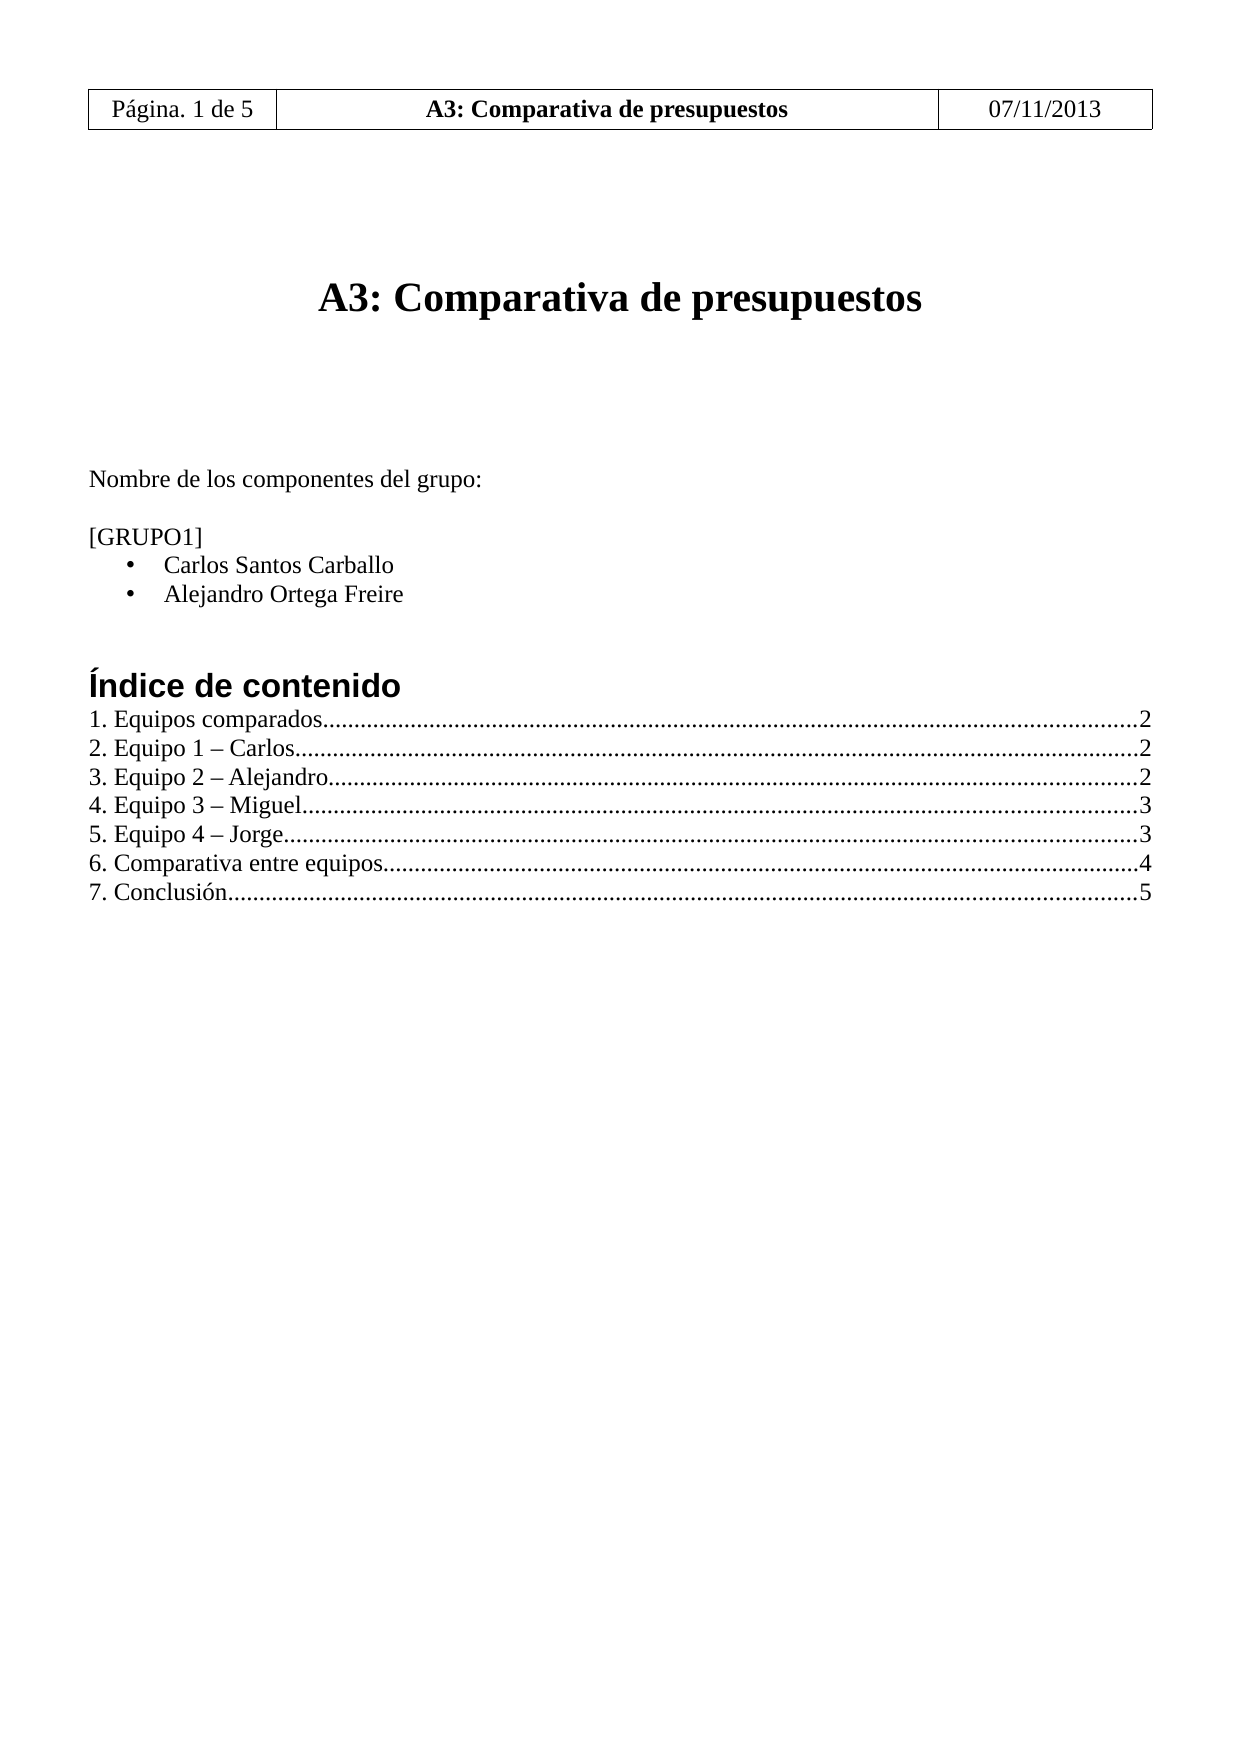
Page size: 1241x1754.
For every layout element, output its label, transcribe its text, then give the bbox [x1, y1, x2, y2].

list Carlos Santos Carballo [126, 551, 1152, 579]
text Nombre de los componentes del grupo: [88, 464, 1152, 493]
list Alejandro Ortega Freire [126, 579, 1152, 608]
text 5. Equipo 4 – Jorge 3 [88, 819, 1152, 848]
text 7. Conclusión 5 [88, 877, 1152, 905]
subtitle Índice de contenido [88, 666, 1152, 704]
text 3. Equipo 2 – Alejandro 2 [88, 762, 1152, 790]
text [GRUPO1] [88, 522, 1152, 551]
text A3: Comparativa de presupuestos [88, 273, 1152, 321]
text 4. Equipo 3 – Miguel 3 [88, 790, 1152, 819]
text 6. Comparativa entre equipos 4 [88, 848, 1152, 877]
text 1. Equipos comparados 2 [88, 704, 1152, 733]
text 2. Equipo 1 – Carlos 2 [88, 733, 1152, 762]
